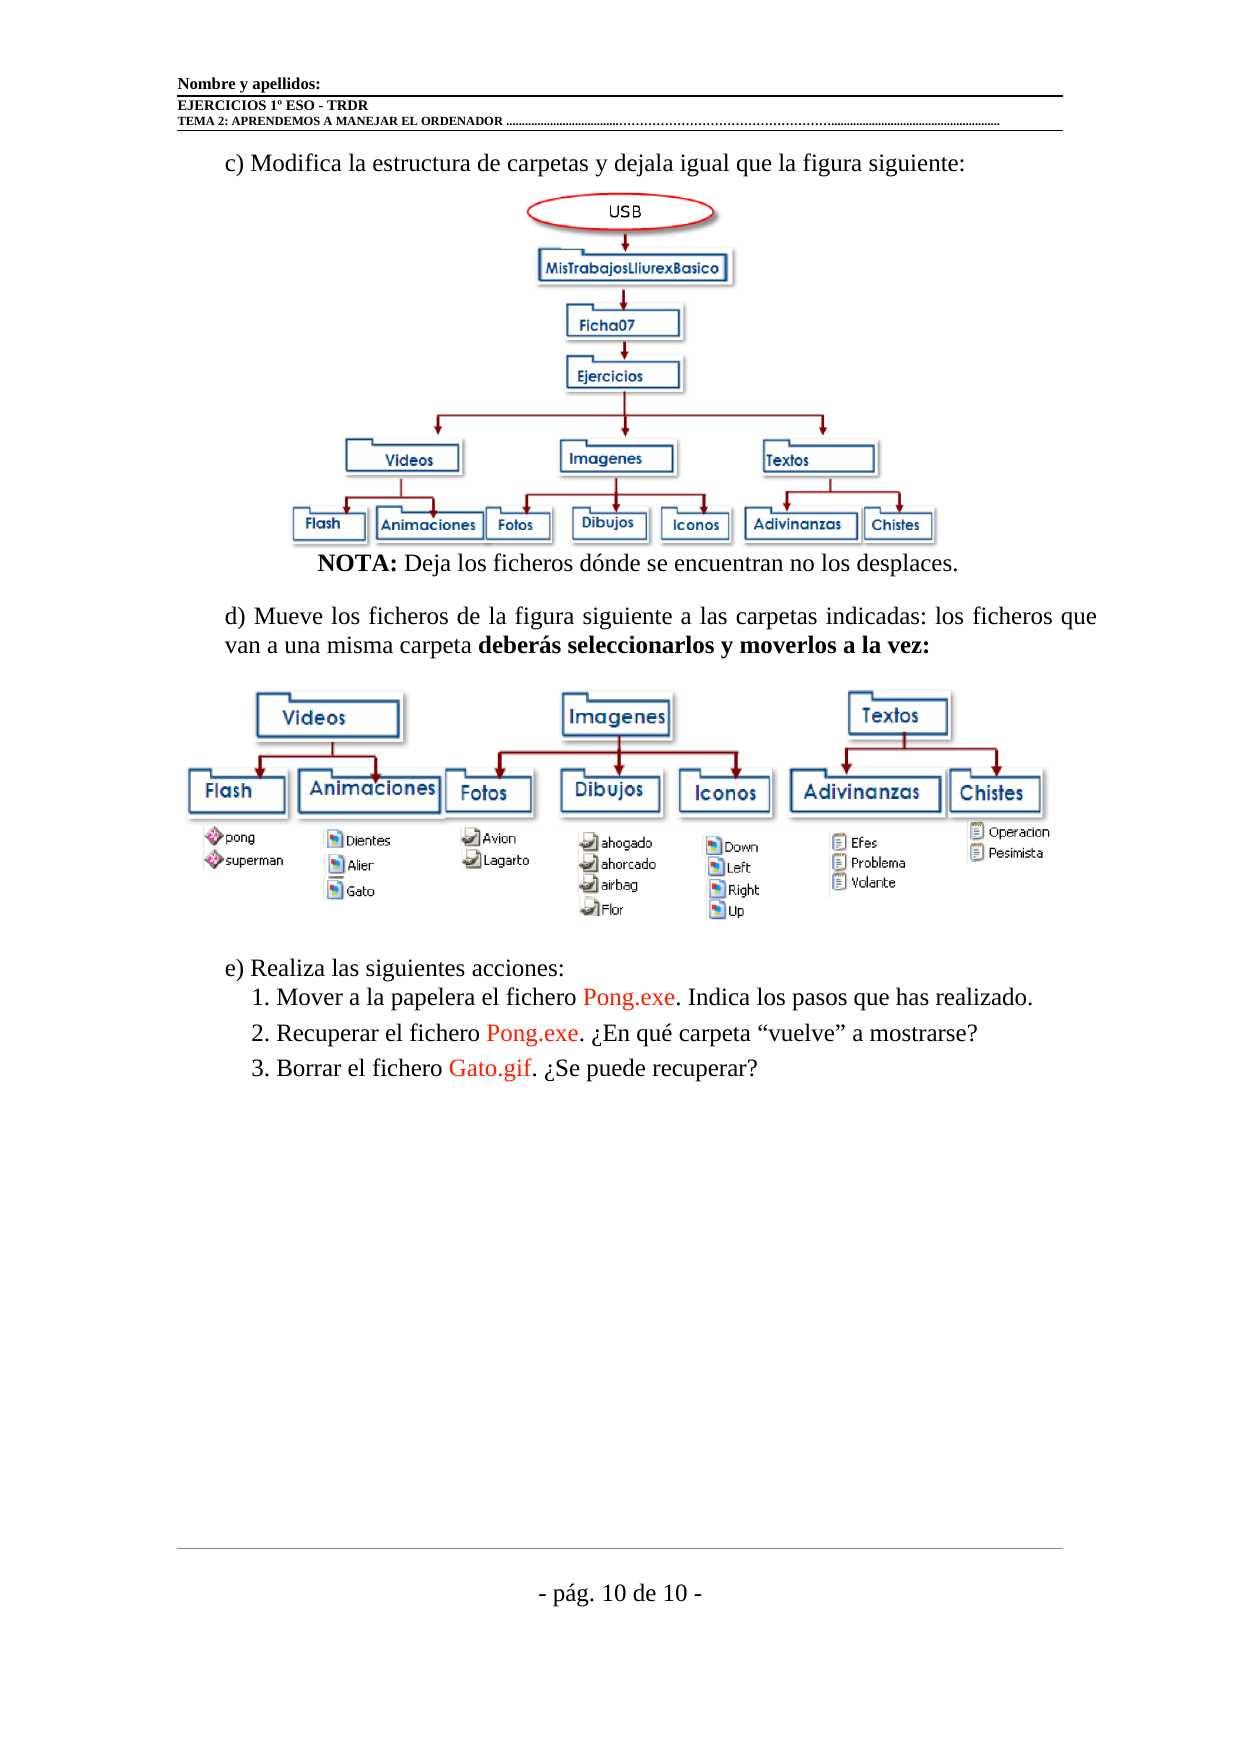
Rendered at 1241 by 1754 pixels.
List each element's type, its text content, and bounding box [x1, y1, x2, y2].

text NOTA: Deja los ficheros dónde se encuentran no los desplaces. [177, 176, 1098, 577]
picture [183, 687, 1058, 925]
text 3. Borrar el fichero Gato.gif. ¿Se puede recuperar? [251, 1053, 1063, 1082]
text 1. Mover a la papelera el fichero Pong.exe. Indica los pasos que has realizado. [251, 982, 1063, 1011]
text d) Mueve los ficheros de la figura siguiente a las carpetas indicadas: los ficheros que van a una misma carpeta deberás seleccionarlos y moverlos a la vez: [224, 601, 1098, 658]
picture [287, 186, 941, 549]
text e) Realiza las siguientes acciones: [224, 953, 1098, 982]
text 2. Recuperar el fichero Pong.exe. ¿En qué carpeta “vuelve” a mostrarse? [251, 1018, 1063, 1047]
text c) Modifica la estructura de carpetas y dejala igual que la figura siguiente: [224, 148, 1098, 176]
